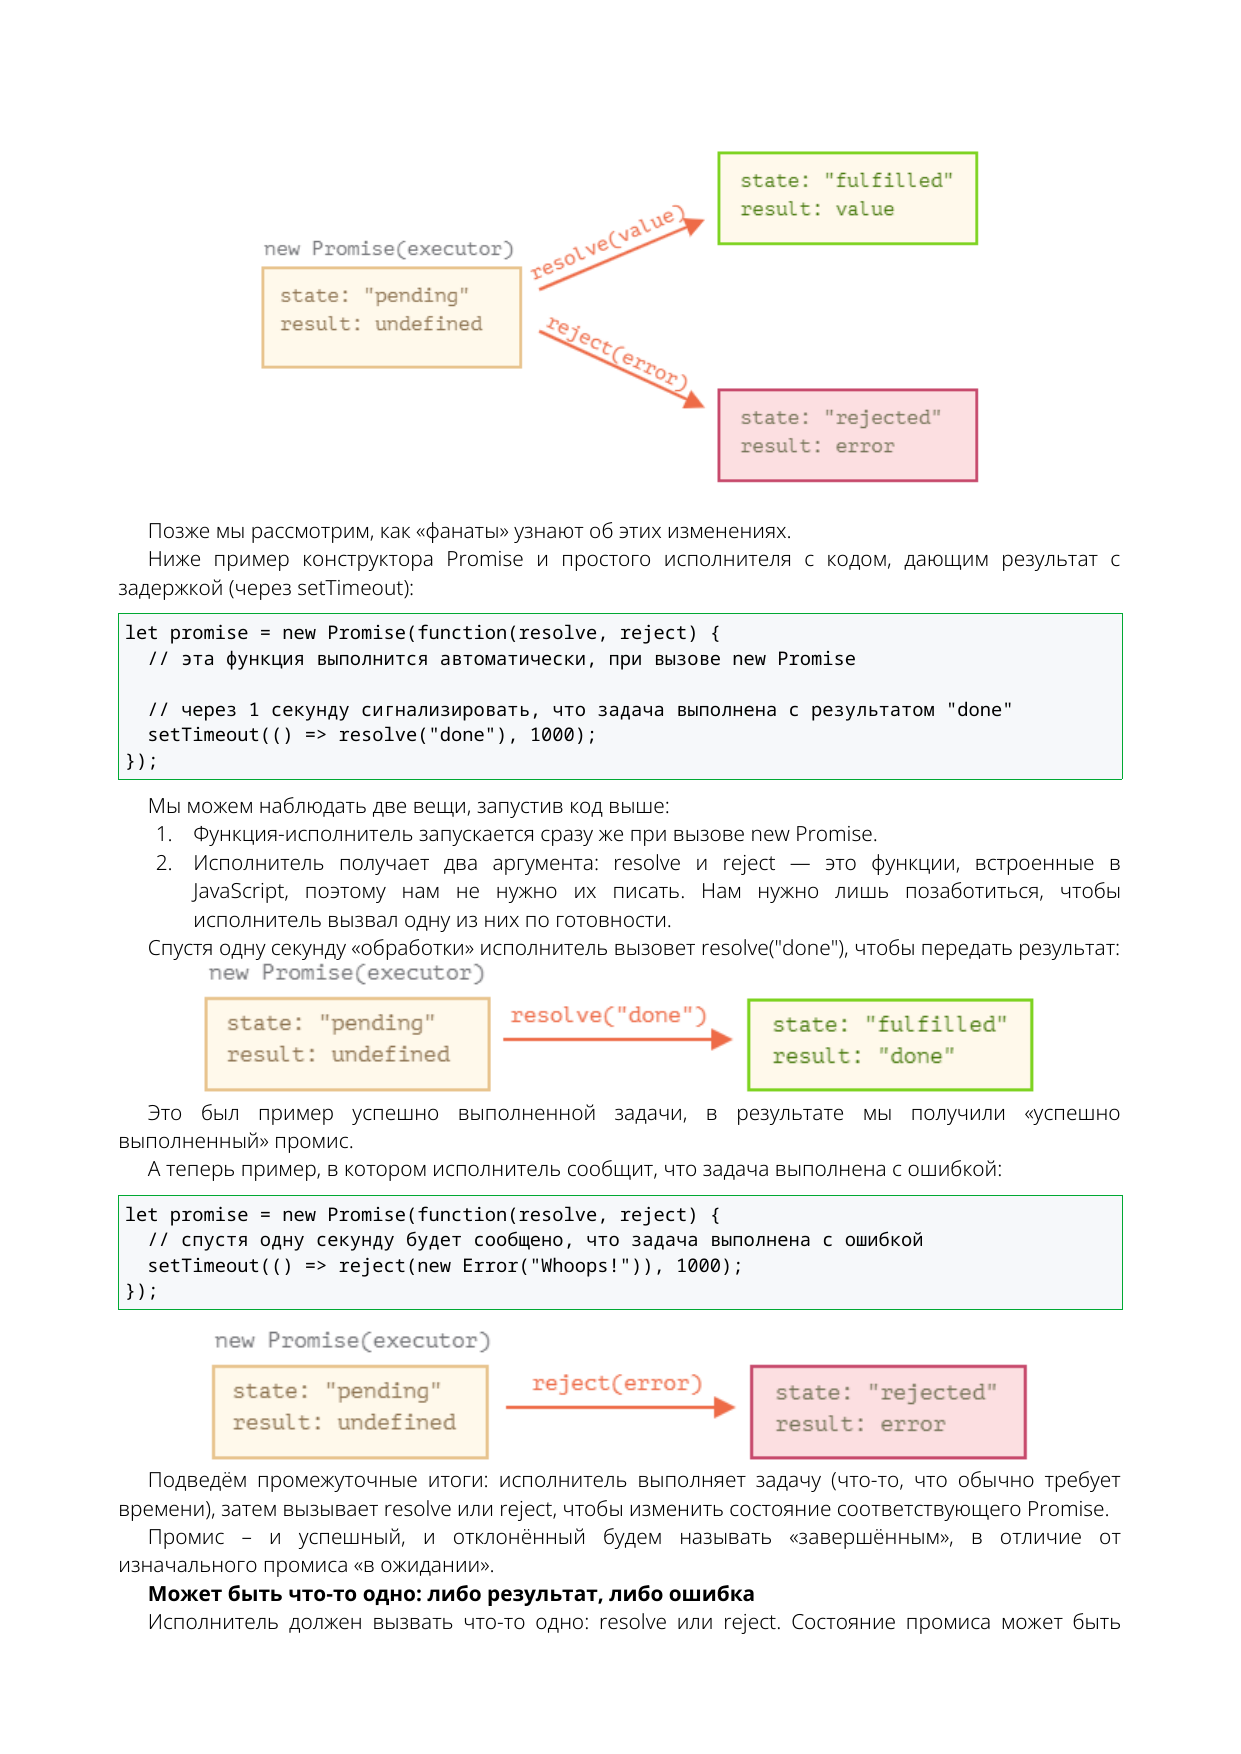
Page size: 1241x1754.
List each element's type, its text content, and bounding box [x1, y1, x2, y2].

list Функция-исполнитель запускается сразу же при вызове new Promise. [156, 819, 1122, 848]
text setTimeout(() => resolve("done"), 1000); [119, 715, 1122, 741]
picture [206, 1321, 1035, 1466]
text let promise = new Promise(function(resolve, reject) { [119, 1196, 1122, 1220]
text Может быть что-то одно: либо результат, либо ошибка [118, 1579, 1122, 1607]
text // эта функция выполнится автоматически, при вызове new Promise [119, 639, 1122, 664]
text Спустя одну секунду «обработки» исполнитель вызовет resolve("done"), чтобы передать результат: [118, 933, 1122, 962]
text А теперь пример, в котором исполнитель сообщит, что задача выполнена с ошибкой: [118, 1154, 1122, 1183]
text Ниже пример конструктора Promise и простого исполнителя с кодом, дающим результат с задержкой (через setTimeout): [118, 544, 1122, 601]
text Исполнитель должен вызвать что-то одно: resolve или reject. Состояние промиса может быть [118, 1607, 1122, 1636]
text Это был пример успешно выполненной задачи, в результате мы получили «успешно выполненный» промис. [118, 962, 1122, 1154]
text }); [119, 741, 1122, 779]
text }); [119, 1271, 1122, 1309]
text // спустя одну секунду будет сообщено, что задача выполнена с ошибкой [119, 1220, 1122, 1246]
list Исполнитель получает два аргумента: resolve и reject — это функции, встроенные в JavaScript, поэтому нам не нужно их писать. Нам нужно лишь позаботиться, чтобы исполнитель вызвал одну из них по готовности. [156, 848, 1122, 933]
text setTimeout(() => reject(new Error("Whoops!")), 1000); [119, 1246, 1122, 1271]
text Подведём промежуточные итоги: исполнитель выполняет задачу (что-то, что обычно требует времени), затем вызывает resolve или reject, чтобы изменить состояние соответствующего Promise. [118, 1321, 1122, 1522]
text Позже мы рассмотрим, как «фанаты» узнают об этих изменениях. [118, 516, 1122, 544]
picture [197, 961, 1043, 1098]
text // через 1 секунду сигнализировать, что задача выполнена с результатом "done" [119, 690, 1122, 715]
text Мы можем наблюдать две вещи, запустив код выше: [118, 791, 1122, 819]
text Промис – и успешный, и отклонённый будем называть «завершённым», в отличие от изначального промиса «в ожидании». [118, 1522, 1122, 1579]
text let promise = new Promise(function(resolve, reject) { [119, 614, 1122, 639]
picture [256, 146, 984, 488]
